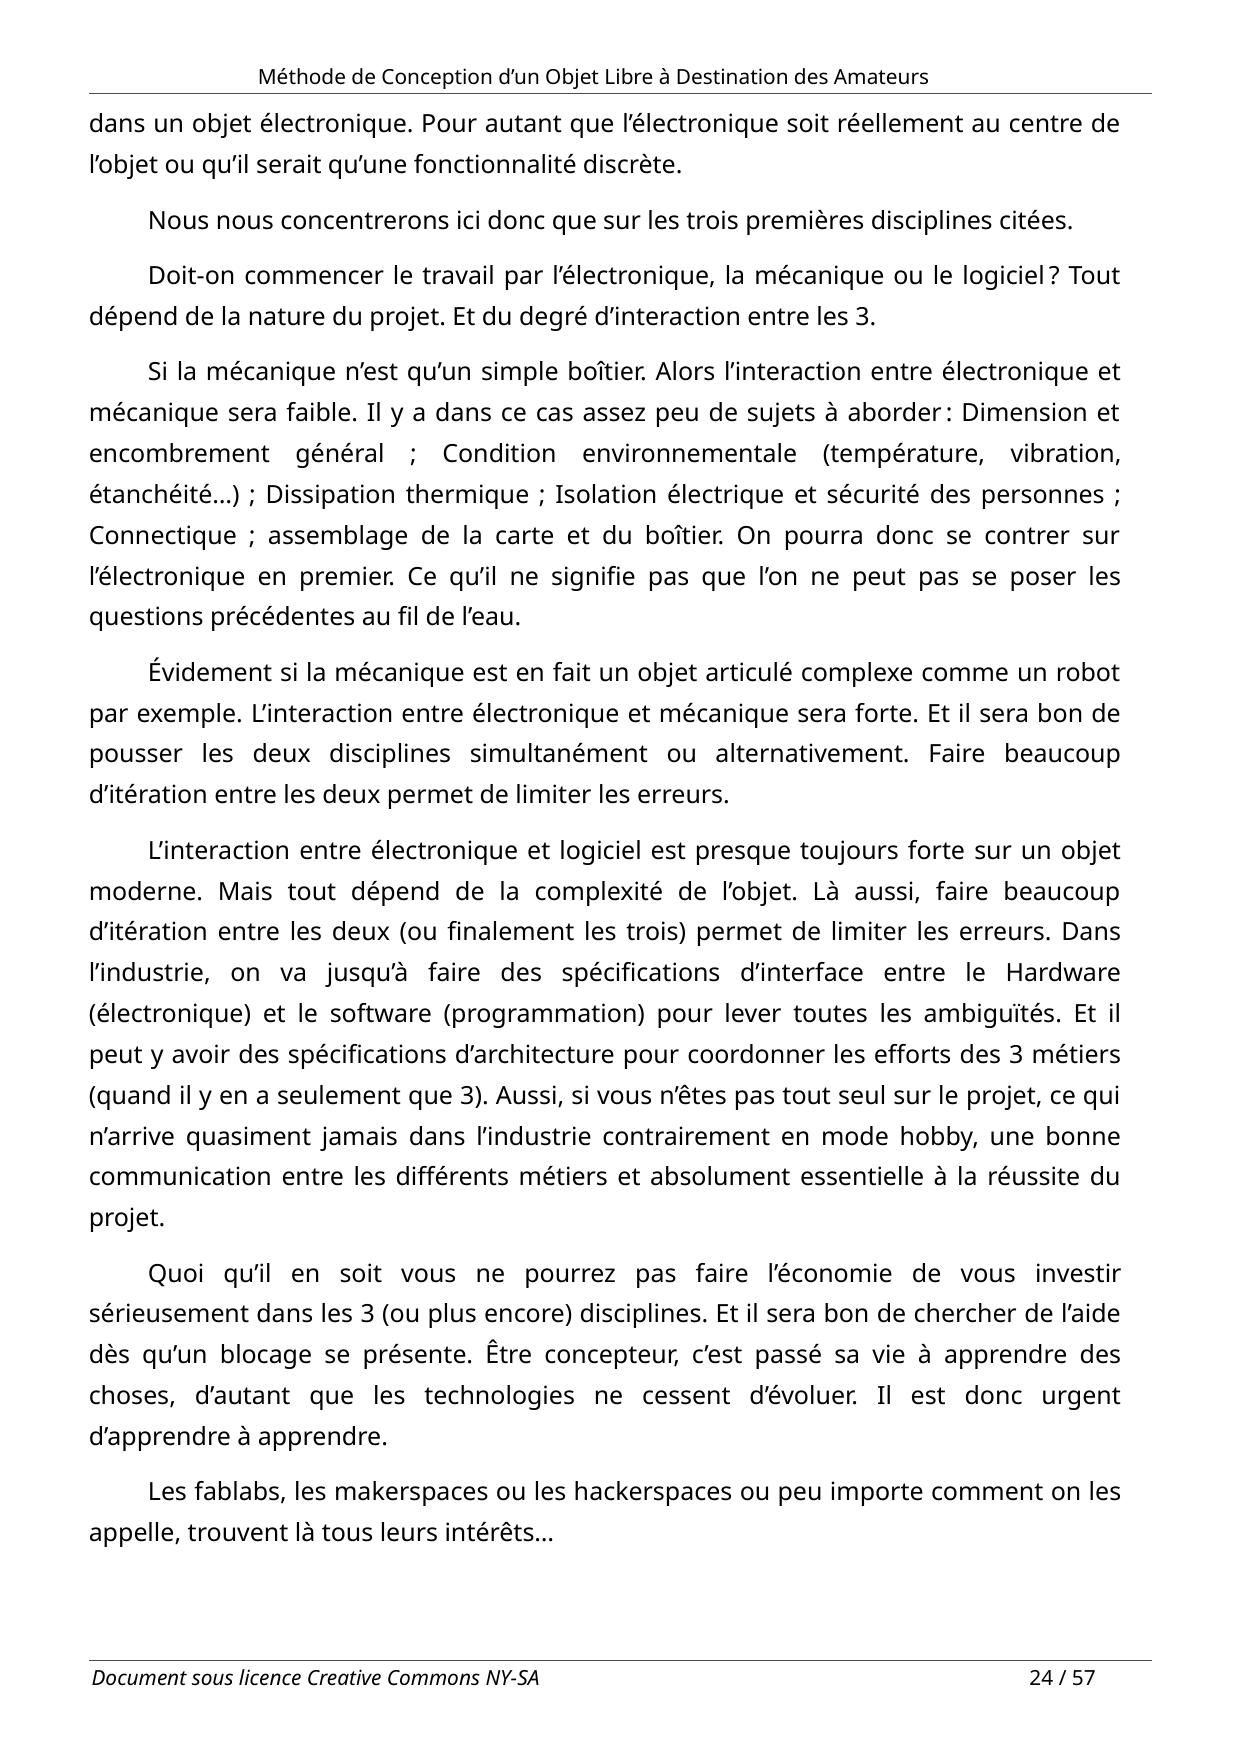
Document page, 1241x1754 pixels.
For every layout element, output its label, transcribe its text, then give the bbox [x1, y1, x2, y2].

text Les fablabs, les makerspaces ou les hackerspaces ou peu importe comment on les appelle, trouvent là tous leurs intérêts… [88, 1474, 1122, 1549]
text Nous nous concentrerons ici donc que sur les trois premières disciplines citées. [88, 202, 1122, 236]
text dans un objet électronique. Pour autant que l’électronique soit réellement au centre de l’objet ou qu’il serait qu’une fonctionnalité discrète. [88, 106, 1122, 181]
text Évidement si la mécanique est en fait un objet articulé complexe comme un robot par exemple. L’interaction entre électronique et mécanique sera forte. Et il sera bon de pousser les deux disciplines simultanément ou alternativement. Faire beaucoup d’itération entre les deux permet de limiter les erreurs. [88, 654, 1122, 811]
text L’interaction entre électronique et logiciel est presque toujours forte sur un objet moderne. Mais tout dépend de la complexité de l’objet. Là aussi, faire beaucoup d’itération entre les deux (ou finalement les trois) permet de limiter les erreurs. Dans l’industrie, on va jusqu’à faire des spécifications d’interface entre le Hardware (électronique) et le software (programmation) pour lever toutes les ambiguïtés. Et il peut y avoir des spécifications d’architecture pour coordonner les efforts des 3 métiers (quand il y en a seulement que 3). Aussi, si vous n’êtes pas tout seul sur le projet, ce qui n’arrive quasiment jamais dans l’industrie contrairement en mode hobby, une bonne communication entre les différents métiers et absolument essentielle à la réussite du projet. [88, 832, 1122, 1234]
text Doit‑on commencer le travail par l’électronique, la mécanique ou le logiciel ? Tout dépend de la nature du projet. Et du degré d’interaction entre les 3. [88, 258, 1122, 333]
text Quoi qu’il en soit vous ne pourrez pas faire l’économie de vous investir sérieusement dans les 3 (ou plus encore) disciplines. Et il sera bon de chercher de l’aide dès qu’un blocage se présente. Être concepteur, c’est passé sa vie à apprendre des choses, d’autant que les technologies ne cessent d’évoluer. Il est donc urgent d’apprendre à apprendre. [88, 1255, 1122, 1453]
text Si la mécanique n’est qu’un simple boîtier. Alors l’interaction entre électronique et mécanique sera faible. Il y a dans ce cas assez peu de sujets à aborder : Dimension et encombrement général ; Condition environnementale (température, vibration, étanchéité…) ; Dissipation thermique ; Isolation électrique et sécurité des personnes ; Connectique ; assemblage de la carte et du boîtier. On pourra donc se contrer sur l’électronique en premier. Ce qu’il ne signifie pas que l’on ne peut pas se poser les questions précédentes au fil de l’eau. [88, 354, 1122, 633]
